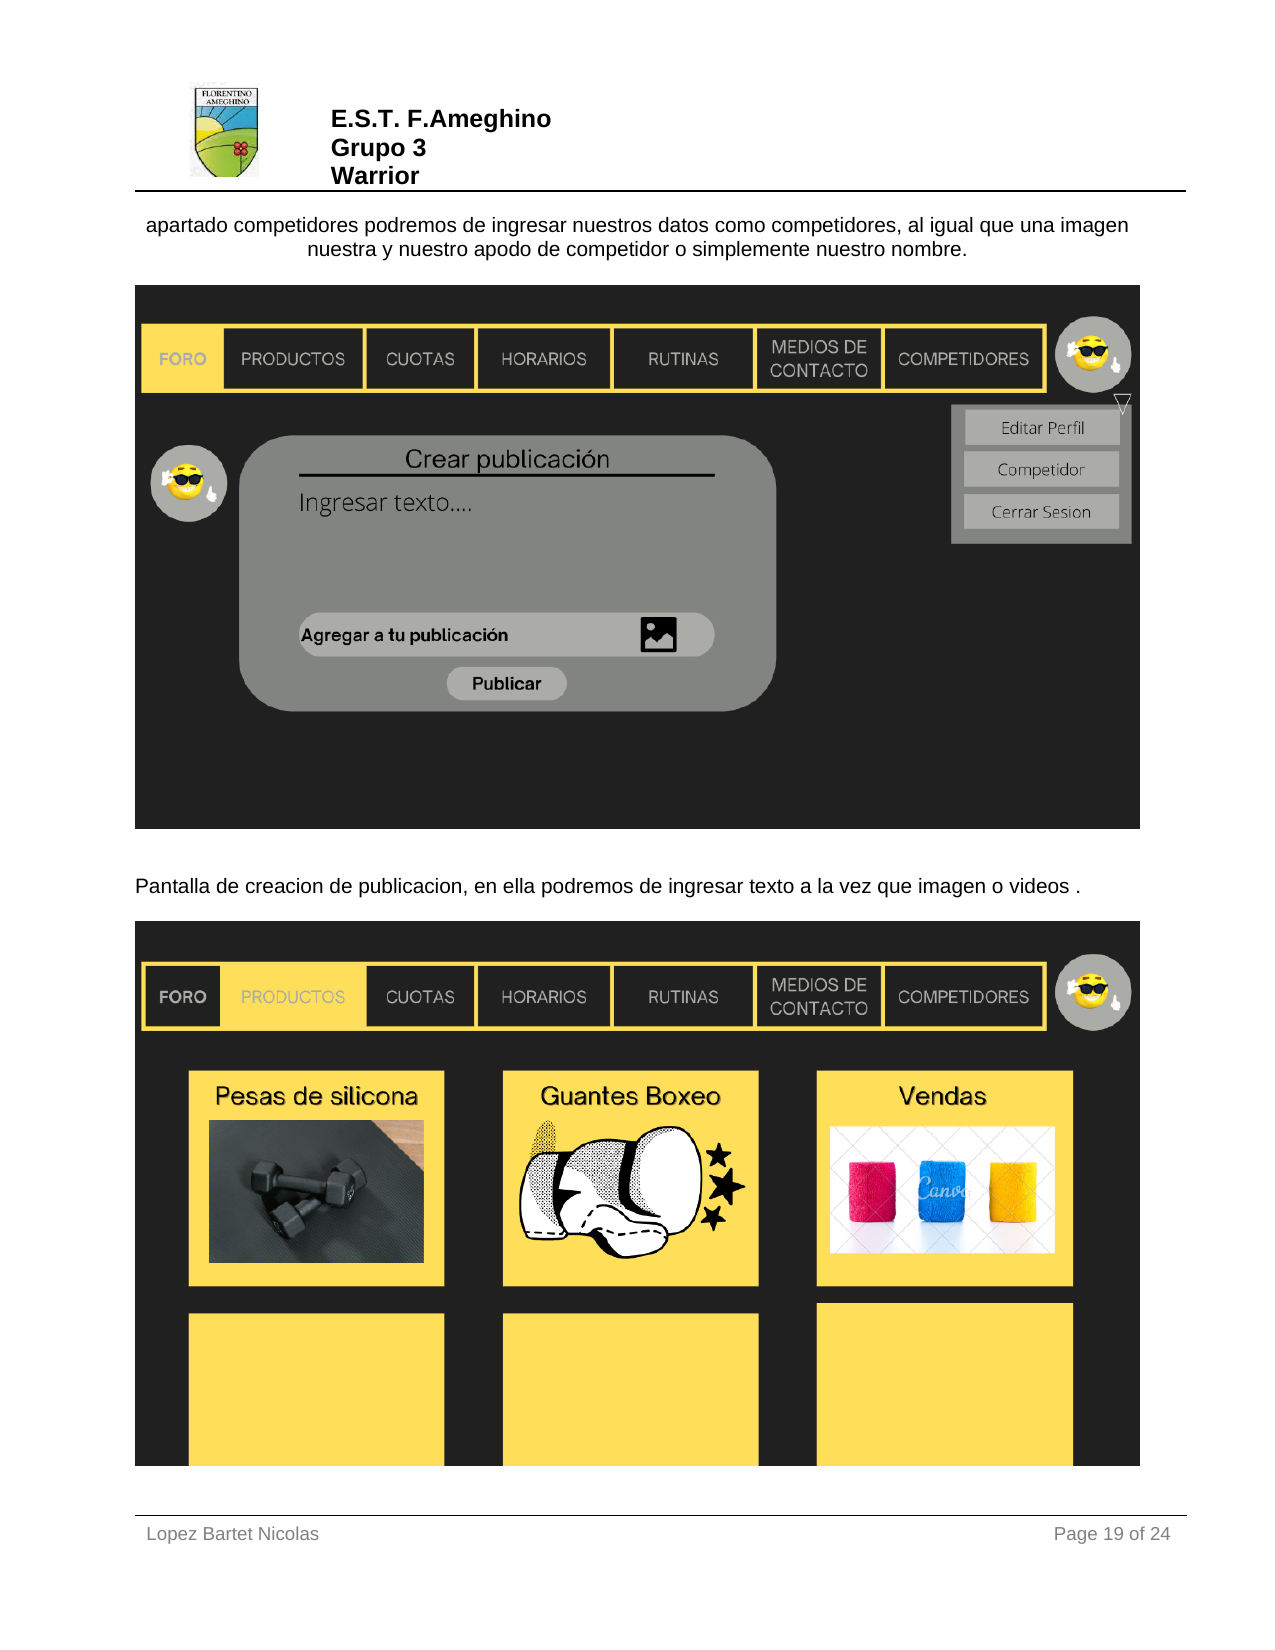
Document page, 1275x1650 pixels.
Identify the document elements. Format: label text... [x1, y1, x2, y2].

text apartado competidores podremos de ingresar nuestros datos como competidores, al igual que una imagen nuestra y nuestro apodo de competidor o simplemente nuestro nombre. [135, 213, 1140, 261]
picture [189, 82, 260, 177]
picture [135, 921, 1140, 1466]
text Pantalla de creacion de publicacion, en ella podremos de ingresar texto a la vez que imagen o videos . [135, 874, 1140, 898]
picture [135, 285, 1140, 829]
